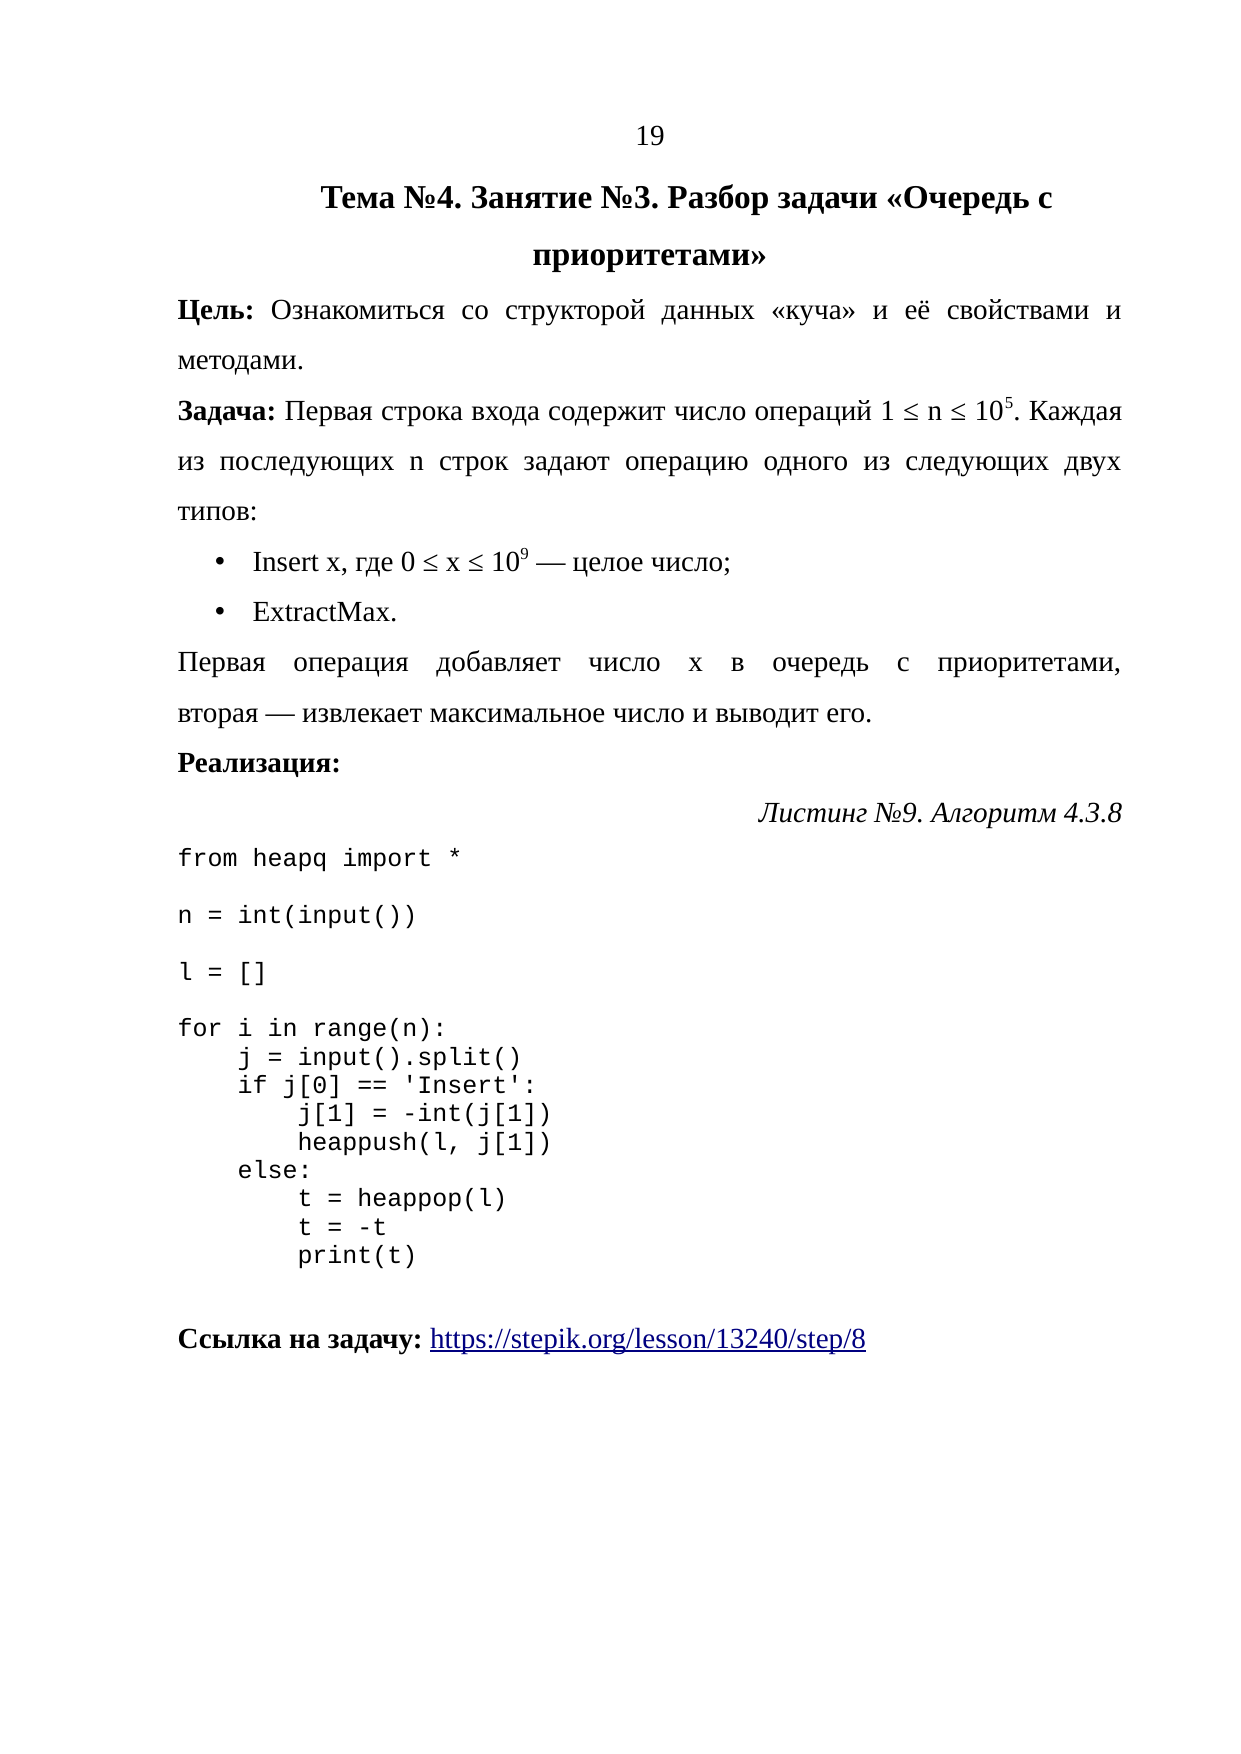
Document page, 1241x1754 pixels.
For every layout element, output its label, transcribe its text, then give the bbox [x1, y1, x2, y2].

text heappush(l, j[1]) [177, 1129, 1122, 1157]
text n = int(input()) [177, 902, 1122, 931]
text Ссылка на задачу: https://stepik.org/lesson/13240/step/8 [177, 1321, 1122, 1355]
text Цель: Ознакомиться со структорой данных «куча» и её свойствами и методами. [177, 292, 1122, 376]
text j = input().split() [177, 1044, 1122, 1072]
subtitle Тема №4. Занятие №3. Разбор задачи «Очередь с приоритетами» [177, 177, 1122, 273]
text Реализация: [177, 745, 1122, 779]
text t = -t [177, 1214, 1122, 1242]
text Листинг №9. Алгоритм 4.3.8 [177, 796, 1122, 829]
list Insert x, где 0 ≤ x ≤ 109 — целое число; [215, 544, 1122, 577]
text for i in range(n): [177, 1016, 1122, 1044]
list ExtractMax. [215, 594, 1122, 628]
text print(t) [177, 1242, 1122, 1271]
text l = [] [177, 959, 1122, 987]
text from heapq import * [177, 846, 1122, 874]
text t = heappop(l) [177, 1186, 1122, 1214]
text Первая операция добавляет число x в очередь с приоритетами, вторая — извлекает максимальное число и выводит его. [177, 644, 1122, 728]
text Задача: Первая строка входа содержит число операций 1 ≤ n ≤ 105. Каждая из последующих n строк задают операцию одного из следующих двух типов: [177, 393, 1122, 527]
text else: [177, 1157, 1122, 1186]
text j[1] = -int(j[1]) [177, 1101, 1122, 1129]
text if j[0] == 'Insert': [177, 1072, 1122, 1101]
